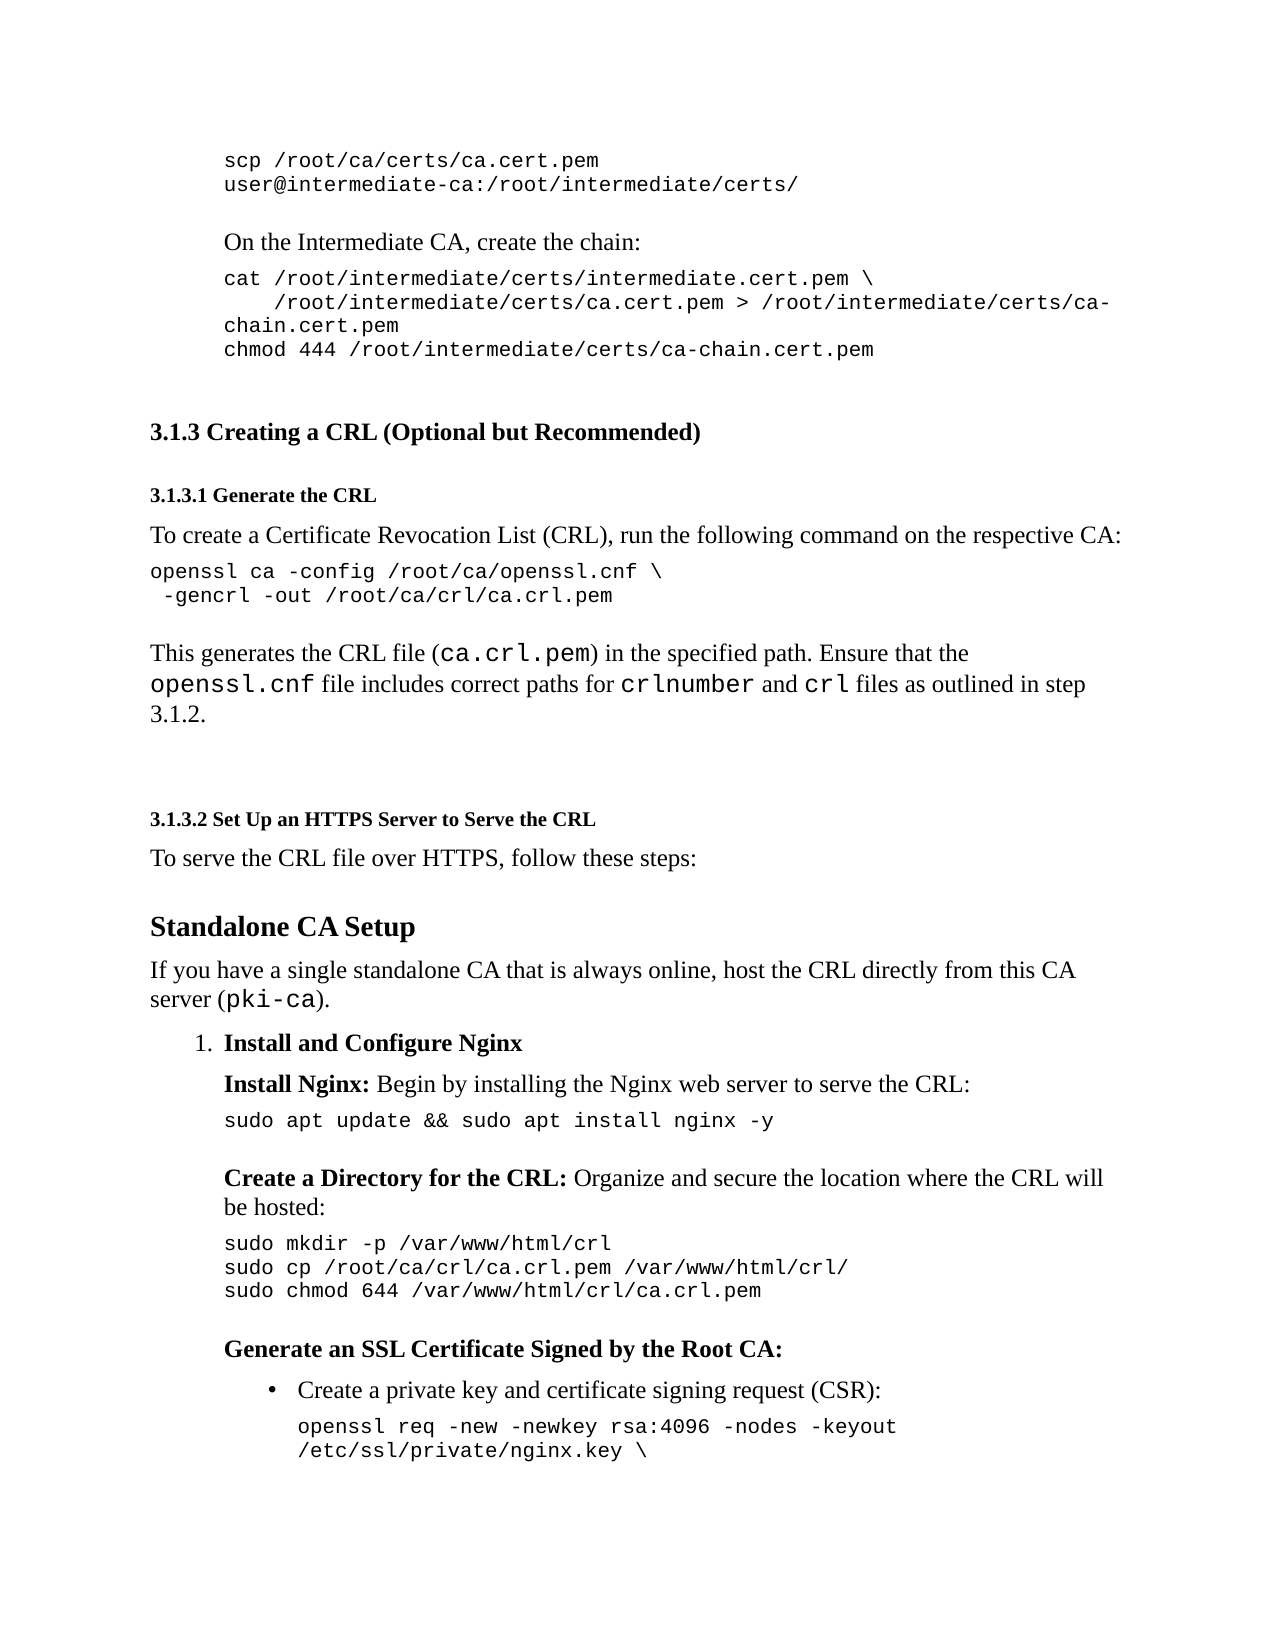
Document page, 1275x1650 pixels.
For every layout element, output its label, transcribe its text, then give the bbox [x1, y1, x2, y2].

text openssl ca -config /root/ca/openssl.cnf \ [150, 561, 1125, 585]
list sudo apt update && sudo apt install nginx -y [194, 1110, 1125, 1134]
text -gencrl -out /root/ca/crl/ca.crl.pem [150, 585, 1125, 608]
text To serve the CRL file over HTTPS, follow these steps: [150, 843, 1125, 872]
list Create a Directory for the CRL: Organize and secure the location where the CRL will be hosted: [194, 1163, 1125, 1221]
list Create a private key and certificate signing request (CSR): [268, 1375, 1125, 1404]
subtitle 3.1.3.2 Set Up an HTTPS Server to Serve the CRL [150, 807, 1125, 831]
subtitle 3.1.3 Creating a CRL (Optional but Recommended) [150, 417, 1125, 446]
list openssl req -new -newkey rsa:4096 -nodes -keyout /etc/ssl/private/nginx.key \ [268, 1416, 1125, 1463]
list /root/intermediate/certs/ca.cert.pem > /root/intermediate/certs/ca-chain.cert.pem [194, 292, 1125, 339]
list Generate an SSL Certificate Signed by the Root CA: [194, 1334, 1125, 1362]
subtitle Standalone CA Setup [150, 909, 1125, 943]
list sudo cp /root/ca/crl/ca.crl.pem /var/www/html/crl/ [194, 1257, 1125, 1281]
subtitle 3.1.3.1 Generate the CRL [150, 483, 1125, 507]
list sudo chmod 644 /var/www/html/crl/ca.crl.pem [194, 1281, 1125, 1304]
text To create a Certificate Revocation List (CRL), run the following command on the respective CA: [150, 520, 1125, 549]
list On the Intermediate CA, create the chain: [194, 227, 1125, 256]
list cat /root/intermediate/certs/intermediate.cert.pem \ [194, 268, 1125, 292]
list Install Nginx: Begin by installing the Nginx web server to serve the CRL: [194, 1069, 1125, 1098]
list sudo mkdir -p /var/www/html/crl [194, 1233, 1125, 1257]
text This generates the CRL file (ca.crl.pem) in the specified path. Ensure that the openssl.cnf file includes correct paths for crlnumber and crl files as outlined in step 3.1.2. [150, 638, 1125, 728]
list chmod 444 /root/intermediate/certs/ca-chain.cert.pem [194, 339, 1125, 363]
list Install and Configure Nginx [194, 1028, 1125, 1056]
text If you have a single standalone CA that is always online, host the CRL directly from this CA server (pki-ca). [150, 956, 1125, 1015]
list scp /root/ca/certs/ca.cert.pem user@intermediate-ca:/root/intermediate/certs/ [194, 150, 1125, 197]
